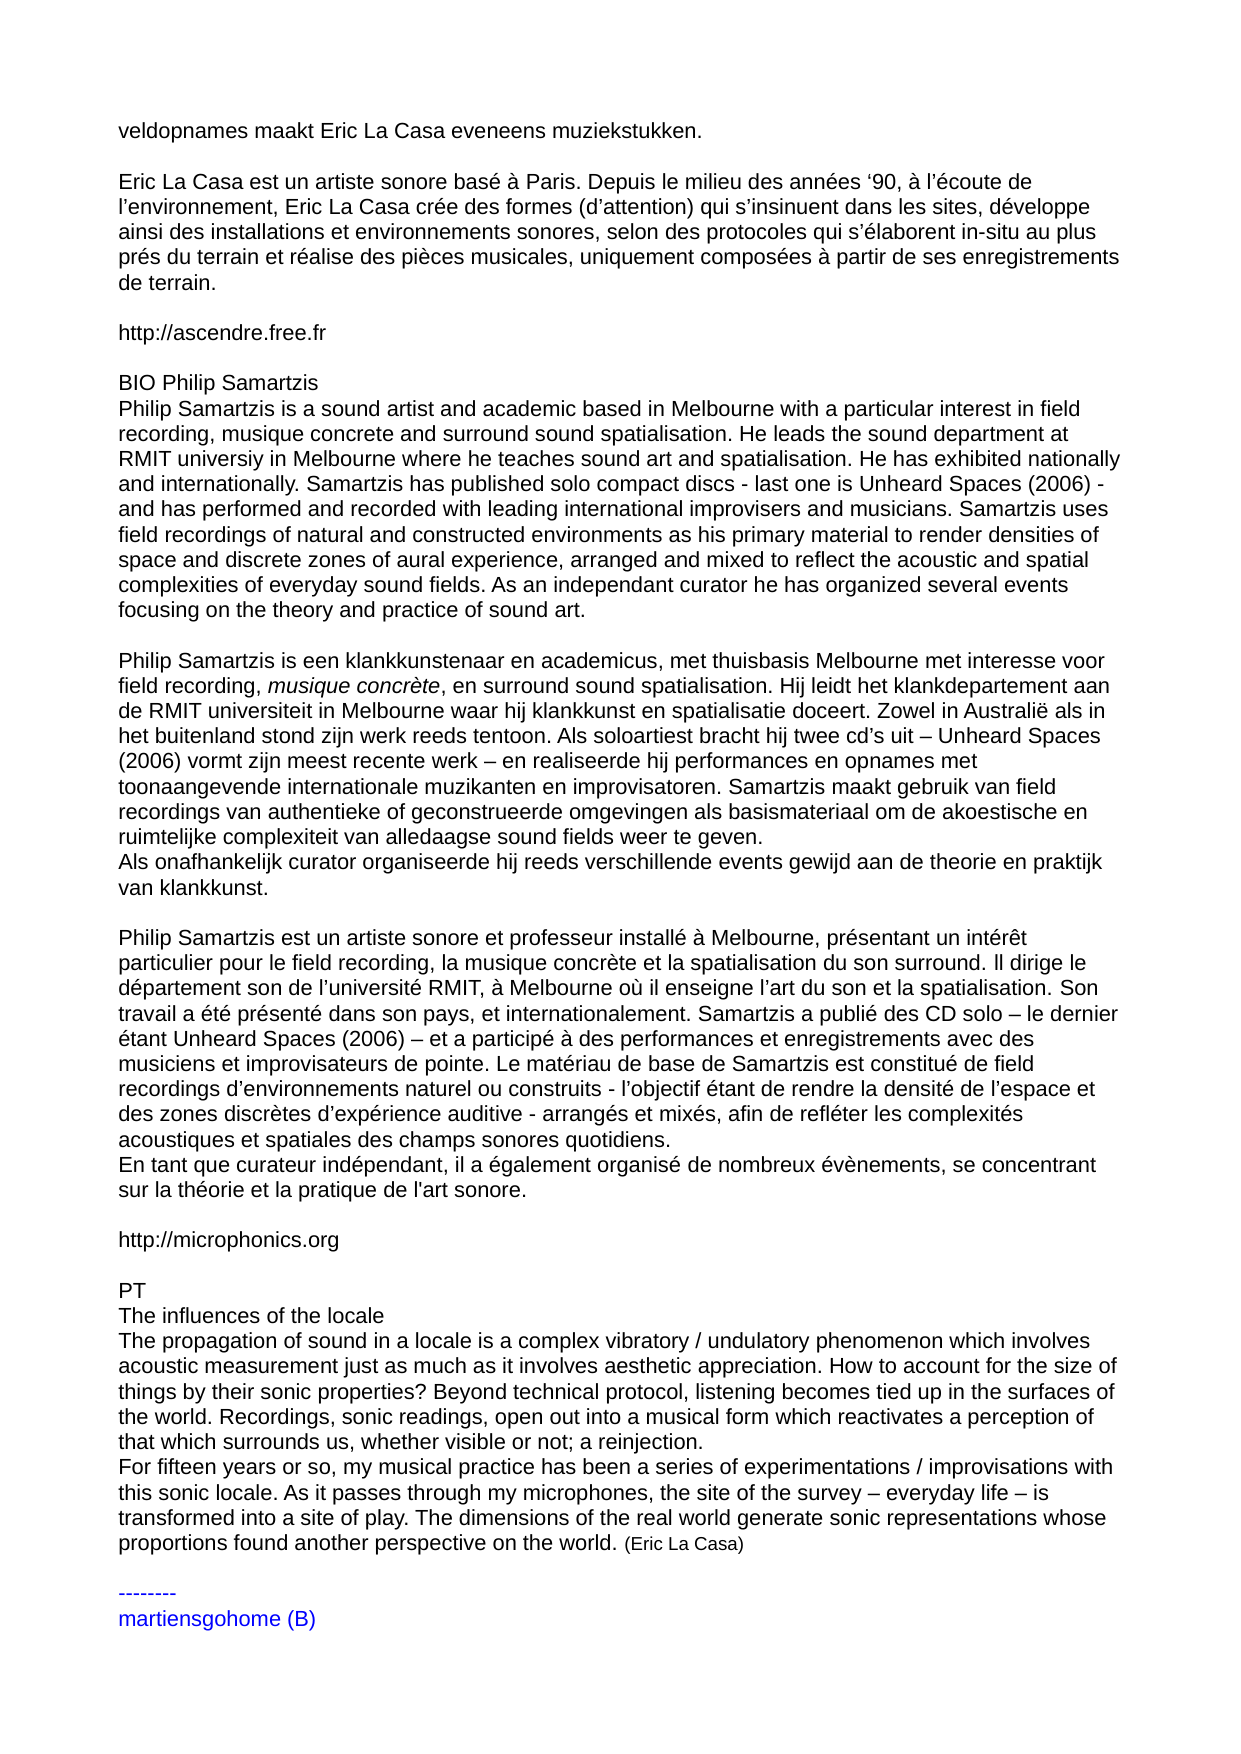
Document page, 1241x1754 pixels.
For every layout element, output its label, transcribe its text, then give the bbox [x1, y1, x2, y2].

text En tant que curateur indépendant, il a également organisé de nombreux évènements, se concentrant sur la théorie et la pratique de l'art sonore. [118, 1152, 1122, 1202]
text http://ascendre.free.fr [118, 320, 1122, 345]
text Eric La Casa est un artiste sonore basé à Paris. Depuis le milieu des années ‘90, à l’écoute de l’environnement, Eric La Casa crée des formes (d’attention) qui s’insinuent dans les sites, développe ainsi des installations et environnements sonores, selon des protocoles qui s’élaborent in-situ au plus prés du terrain et réalise des pièces musicales, uniquement composées à partir de ses enregistrements de terrain. [118, 168, 1122, 294]
text -------- [118, 1580, 1122, 1605]
text Philip Samartzis is a sound artist and academic based in Melbourne with a particular interest in field recording, musique concrete and surround sound spatialisation. He leads the sound department at RMIT universiy in Melbourne where he teaches sound art and spatialisation. He has exhibited nationally and internationally. Samartzis has published solo compact discs - last one is Unheard Spaces (2006) - and has performed and recorded with leading international improvisers and musicians. Samartzis uses field recordings of natural and constructed environments as his primary material to render densities of space and discrete zones of aural experience, arranged and mixed to reflect the acoustic and spatial complexities of everyday sound fields. As an independant curator he has organized several events focusing on the theory and practice of sound art. [118, 395, 1122, 622]
text Philip Samartzis is een klankkunstenaar en academicus, met thuisbasis Melbourne met interesse voor field recording, musique concrète, en surround sound spatialisation. Hij leidt het klankdepartement aan de RMIT universiteit in Melbourne waar hij klankkunst en spatialisatie doceert. Zowel in Australië als in het buitenland stond zijn werk reeds tentoon. Als soloartiest bracht hij twee cd’s uit – Unheard Spaces (2006) vormt zijn meest recente werk – en realiseerde hij performances en opnames met toonaangevende internationale muzikanten en improvisatoren. Samartzis maakt gebruik van field recordings van authentieke of geconstrueerde omgevingen als basismateriaal om de akoestische en ruimtelijke complexiteit van alledaagse sound fields weer te geven. [118, 647, 1122, 849]
text veldopnames maakt Eric La Casa eveneens muziekstukken. [118, 118, 1122, 143]
text Als onafhankelijk curator organiseerde hij reeds verschillende events gewijd aan de theorie en praktijk van klankkunst. [118, 849, 1122, 899]
text http://microphonics.org [118, 1227, 1122, 1252]
text BIO Philip Samartzis [118, 370, 1122, 395]
text PT [118, 1278, 1122, 1303]
text For fifteen years or so, my musical practice has been a series of experimentations / improvisations with this sonic locale. As it passes through my microphones, the site of the survey – everyday life – is transformed into a site of play. The dimensions of the real world generate sonic representations whose proportions found another perspective on the world. (Eric La Casa) [118, 1454, 1122, 1555]
text Philip Samartzis est un artiste sonore et professeur installé à Melbourne, présentant un intérêt particulier pour le field recording, la musique concrète et la spatialisation du son surround. ll dirige le département son de l’université RMIT, à Melbourne où il enseigne l’art du son et la spatialisation. Son travail a été présenté dans son pays, et internationalement. Samartzis a publié des CD solo – le dernier étant Unheard Spaces (2006) – et a participé à des performances et enregistrements avec des musiciens et improvisateurs de pointe. Le matériau de base de Samartzis est constitué de field recordings d’environnements naturel ou construits - l’objectif étant de rendre la densité de l’espace et des zones discrètes d’expérience auditive - arrangés et mixés, afin de refléter les complexités acoustiques et spatiales des champs sonores quotidiens. [118, 925, 1122, 1152]
text The influences of the locale The propagation of sound in a locale is a complex vibratory / undulatory phenomenon which involves acoustic measurement just as much as it involves aesthetic appreciation. How to account for the size of things by their sonic properties? Beyond technical protocol, listening becomes tied up in the surfaces of the world. Recordings, sonic readings, open out into a musical form which reactivates a perception of that which surrounds us, whether visible or not; a reinjection. [118, 1303, 1122, 1454]
text martiensgohome (B) [118, 1605, 1122, 1631]
